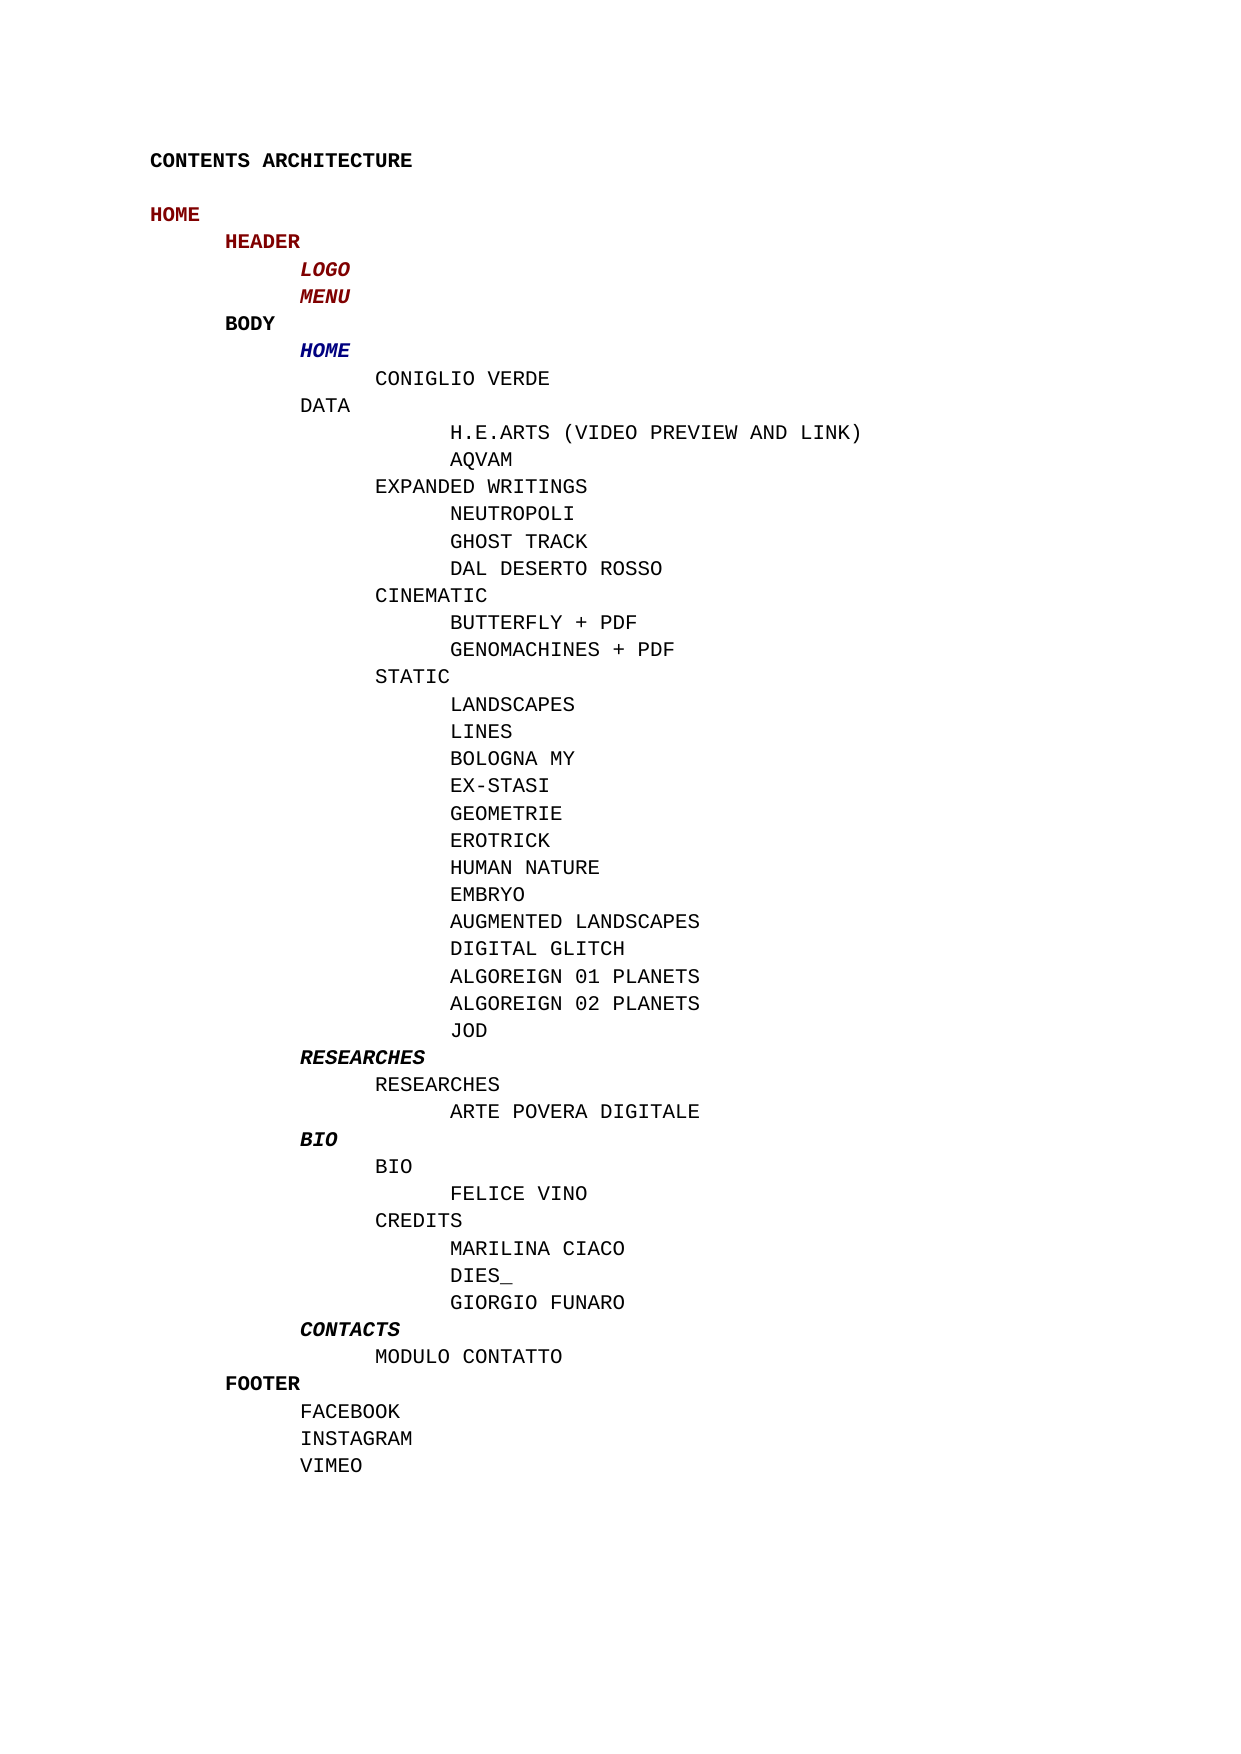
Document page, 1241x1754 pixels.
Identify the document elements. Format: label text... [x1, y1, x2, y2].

text CONTACTS [225, 1319, 1090, 1343]
text FACEBOOK [225, 1401, 1090, 1424]
text FOOTER [150, 1373, 1090, 1397]
text EXPANDED WRITINGS [225, 476, 1090, 500]
text CREDITS [225, 1210, 1090, 1234]
text MARILINA CIACO [225, 1237, 1090, 1261]
text DIGITAL GLITCH [375, 938, 1090, 962]
text ALGOREIGN 02 PLANETS [375, 993, 1090, 1016]
text JOD [375, 1020, 1090, 1044]
text CINEMATIC [150, 585, 1090, 609]
text FELICE VINO [225, 1183, 1090, 1207]
text ARTE POVERA DIGITALE [150, 1102, 1090, 1125]
text GEOMETRIE [375, 802, 1090, 826]
text HUMAN NATURE [375, 857, 1090, 881]
text AQVAM [225, 449, 1090, 473]
text BODY [150, 313, 1090, 337]
text AUGMENTED LANDSCAPES [375, 911, 1090, 935]
text EMBRYO [375, 884, 1090, 908]
text ALGOREIGN 01 PLANETS [375, 966, 1090, 989]
text VIMEO [150, 1455, 1090, 1479]
text NEUTROPOLI [375, 503, 1090, 527]
text STATIC [375, 667, 1090, 690]
text LANDSCAPES [375, 694, 1090, 717]
text LOGO [150, 259, 1090, 282]
text HEADER [150, 232, 1090, 255]
text GIORGIO FUNARO [225, 1292, 1090, 1316]
text EX-STASI [375, 775, 1090, 799]
text LINES [375, 721, 1090, 744]
text BIO [225, 1129, 1090, 1152]
text INSTAGRAM [225, 1428, 1090, 1451]
text MENU [150, 286, 1090, 309]
text BUTTERFLY + PDF [375, 612, 1090, 636]
text H.E.ARTS (VIDEO PREVIEW AND LINK) [225, 422, 1090, 446]
text DATA [150, 395, 1090, 418]
text RESEARCHES [150, 1047, 1090, 1071]
text RESEARCHES [150, 1074, 1090, 1098]
text MODULO CONTATTO [300, 1346, 1090, 1370]
text GHOST TRACK [225, 531, 1090, 554]
text BIO [225, 1156, 1090, 1179]
text DIES_ [225, 1265, 1090, 1288]
text CONTENTS ARCHITECTURE [150, 150, 1090, 174]
text BOLOGNA MY [375, 748, 1090, 772]
text HOME [150, 204, 1090, 228]
text GENOMACHINES + PDF [375, 639, 1090, 663]
text CONIGLIO VERDE [150, 367, 1090, 391]
text DAL DESERTO ROSSO [225, 558, 1090, 581]
text EROTRICK [375, 830, 1090, 853]
text HOME [150, 340, 1090, 364]
